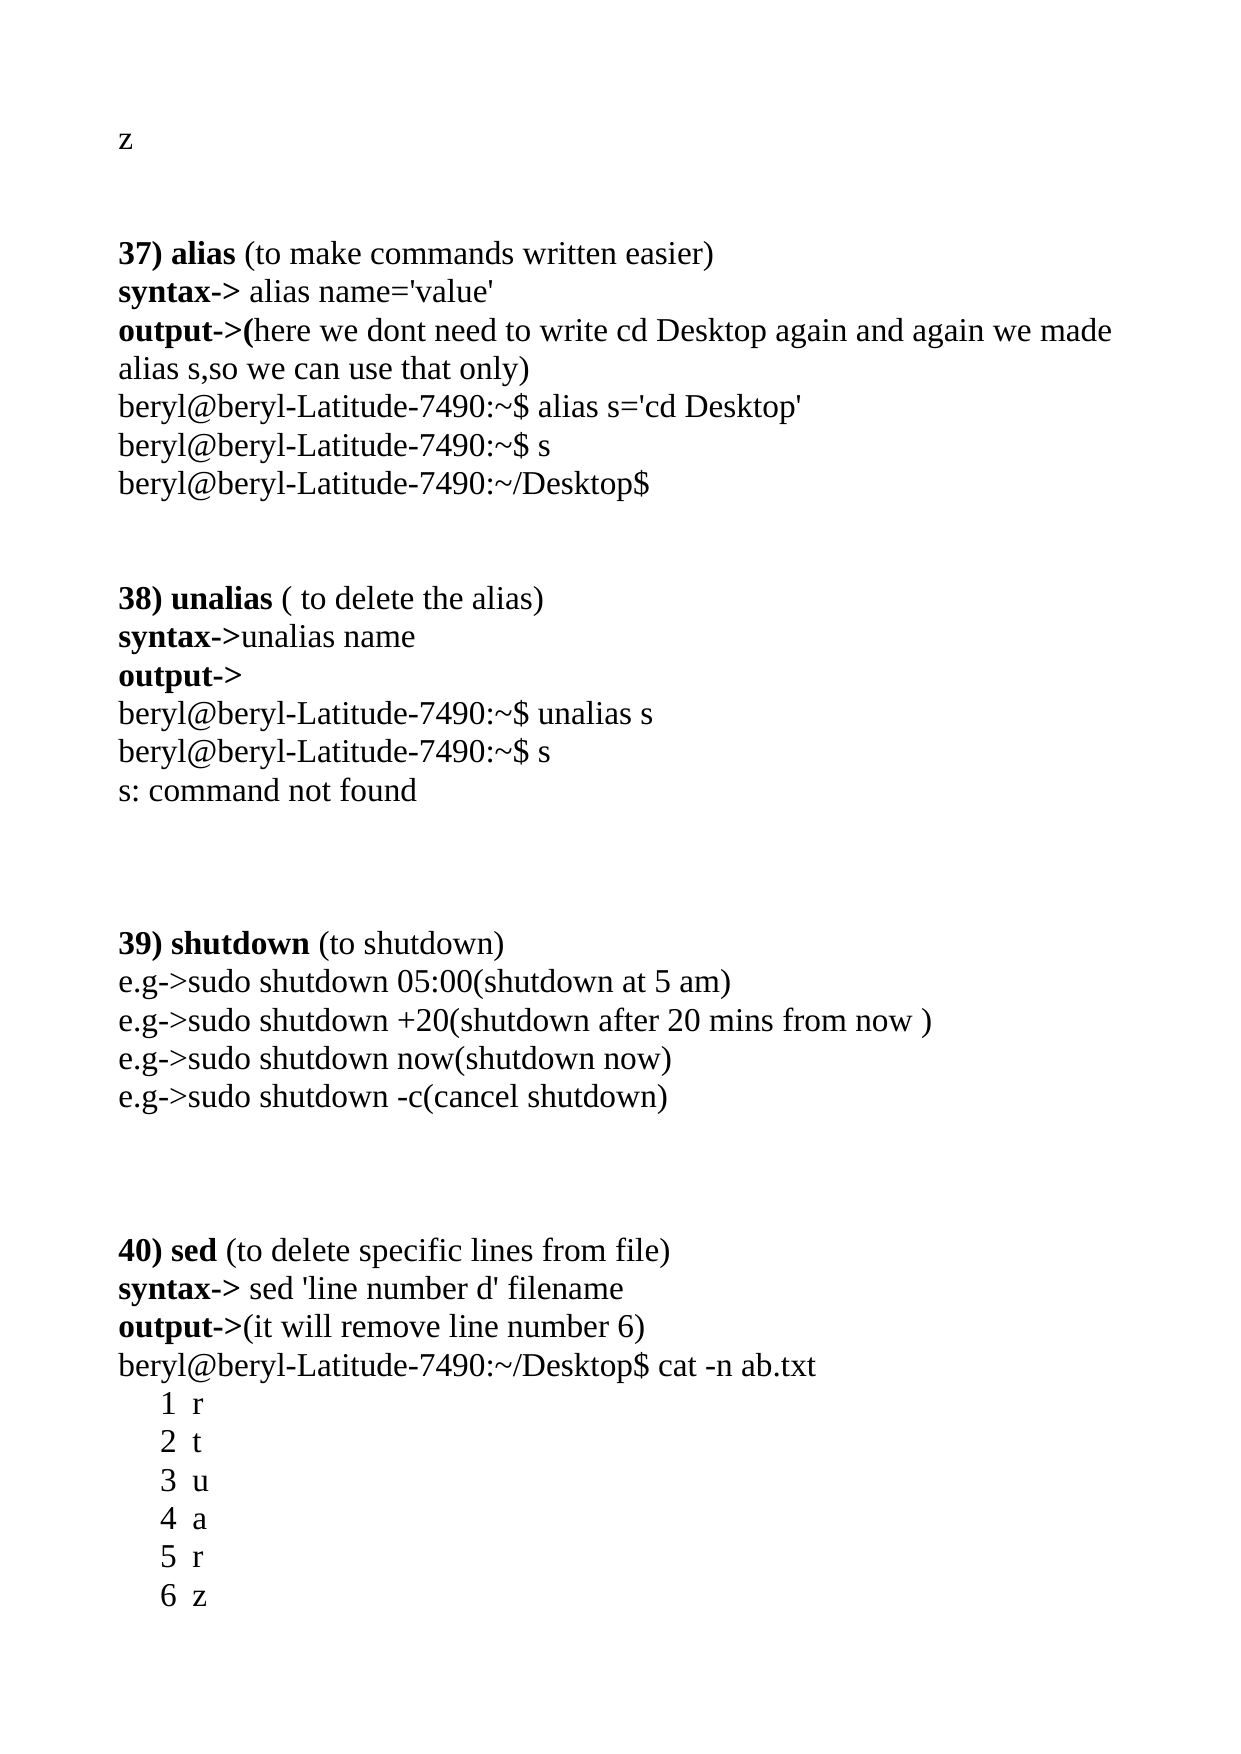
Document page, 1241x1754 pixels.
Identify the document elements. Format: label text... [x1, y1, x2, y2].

text s: command not found [118, 770, 1122, 808]
text syntax-> alias name='value' [118, 271, 1122, 310]
text syntax-> sed 'line number d' filename [118, 1268, 1122, 1306]
text e.g->sudo shutdown +20(shutdown after 20 mins from now ) [118, 1000, 1122, 1038]
text beryl@beryl-Latitude-7490:~$ unalias s [118, 693, 1122, 731]
text 37) alias (to make commands written easier) [118, 233, 1122, 271]
text beryl@beryl-Latitude-7490:~$ alias s='cd Desktop' [118, 386, 1122, 425]
text 4 a [118, 1498, 1122, 1536]
text e.g->sudo shutdown 05:00(shutdown at 5 am) [118, 961, 1122, 1000]
text 6 z [118, 1575, 1122, 1613]
text output-> [118, 655, 1122, 693]
text z [118, 118, 1122, 156]
text output->(here we dont need to write cd Desktop again and again we made alias s,so we can use that only) [118, 310, 1122, 386]
text beryl@beryl-Latitude-7490:~/Desktop$ [118, 463, 1122, 501]
text e.g->sudo shutdown now(shutdown now) [118, 1038, 1122, 1076]
text 2 t [118, 1421, 1122, 1460]
text beryl@beryl-Latitude-7490:~$ s [118, 425, 1122, 463]
text 3 u [118, 1460, 1122, 1498]
text beryl@beryl-Latitude-7490:~/Desktop$ cat -n ab.txt [118, 1345, 1122, 1383]
text 39) shutdown (to shutdown) [118, 923, 1122, 961]
text 5 r [118, 1536, 1122, 1575]
text 40) sed (to delete specific lines from file) [118, 1230, 1122, 1268]
text 1 r [118, 1383, 1122, 1421]
text e.g->sudo shutdown -c(cancel shutdown) [118, 1076, 1122, 1115]
text syntax->unalias name [118, 616, 1122, 655]
text 38) unalias ( to delete the alias) [118, 578, 1122, 616]
text output->(it will remove line number 6) [118, 1306, 1122, 1345]
text beryl@beryl-Latitude-7490:~$ s [118, 731, 1122, 770]
